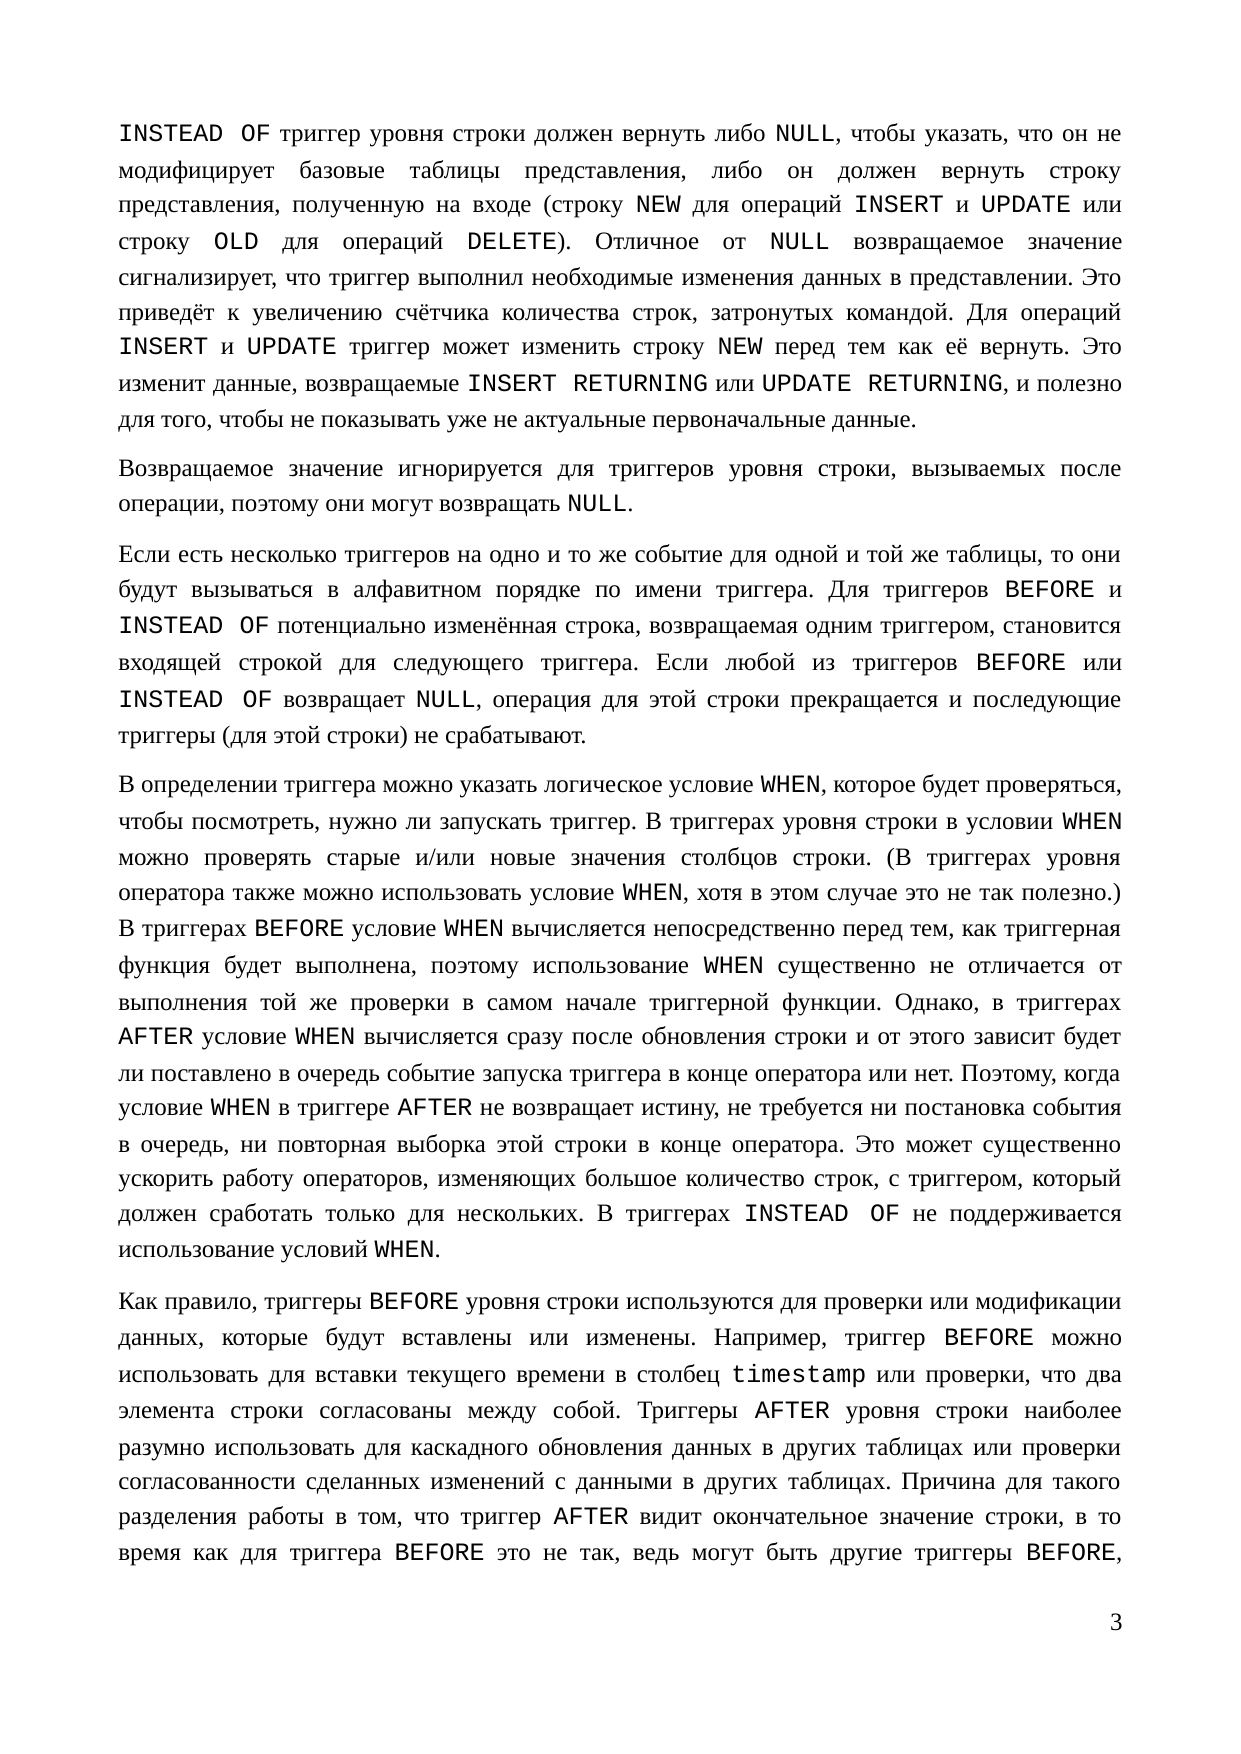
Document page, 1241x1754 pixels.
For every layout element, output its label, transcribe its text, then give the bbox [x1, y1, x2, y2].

text В определении триггера можно указать логическое условие WHEN, которое будет проверяться, чтобы посмотреть, нужно ли запускать триггер. В триггерах уровня строки в условии WHEN можно проверять старые и/или новые значения столбцов строки. (В триггерах уровня оператора также можно использовать условие WHEN, хотя в этом случае это не так полезно.) В триггерах BEFORE условие WHEN вычисляется непосредственно перед тем, как триггерная функция будет выполнена, поэтому использование WHEN существенно не отличается от выполнения той же проверки в самом начале триггерной функции. Однако, в триггерах AFTER условие WHEN вычисляется сразу после обновления строки и от этого зависит будет ли поставлено в очередь событие запуска триггера в конце оператора или нет. Поэтому, когда условие WHEN в триггере AFTER не возвращает истину, не требуется ни постановка события в очередь, ни повторная выборка этой строки в конце оператора. Это может существенно ускорить работу операторов, изменяющих большое количество строк, с триггером, который должен сработать только для нескольких. В триггерах INSTEAD OF не поддерживается использование условий WHEN. [118, 769, 1122, 1265]
text Возвращаемое значение игнорируется для триггеров уровня строки, вызываемых после операции, поэтому они могут возвращать NULL. [118, 453, 1122, 519]
text INSTEAD OF триггер уровня строки должен вернуть либо NULL, чтобы указать, что он не модифицирует базовые таблицы представления, либо он должен вернуть строку представления, полученную на входе (строку NEW для операций INSERT и UPDATE или строку OLD для операций DELETE). Отличное от NULL возвращаемое значение сигнализирует, что триггер выполнил необходимые изменения данных в представлении. Это приведёт к увеличению счётчика количества строк, затронутых командой. Для операций INSERT и UPDATE триггер может изменить строку NEW перед тем как её вернуть. Это изменит данные, возвращаемые INSERT RETURNING или UPDATE RETURNING, и полезно для того, чтобы не показывать уже не актуальные первоначальные данные. [118, 118, 1122, 433]
text Как правило, триггеры BEFORE уровня строки используются для проверки или модификации данных, которые будут вставлены или изменены. Например, триггер BEFORE можно использовать для вставки текущего времени в столбец timestamp или проверки, что два элемента строки согласованы между собой. Триггеры AFTER уровня строки наиболее разумно использовать для каскадного обновления данных в других таблицах или проверки согласованности сделанных изменений с данными в других таблицах. Причина для такого разделения работы в том, что триггер AFTER видит окончательное значение строки, в то время как для триггера BEFORE это не так, ведь могут быть другие триггеры BEFORE, [118, 1286, 1122, 1568]
text Если есть несколько триггеров на одно и то же событие для одной и той же таблицы, то они будут вызываться в алфавитном порядке по имени триггера. Для триггеров BEFORE и INSTEAD OF потенциально изменённая строка, возвращаемая одним триггером, становится входящей строкой для следующего триггера. Если любой из триггеров BEFORE или INSTEAD OF возвращает NULL, операция для этой строки прекращается и последующие триггеры (для этой строки) не срабатывают. [118, 539, 1122, 749]
